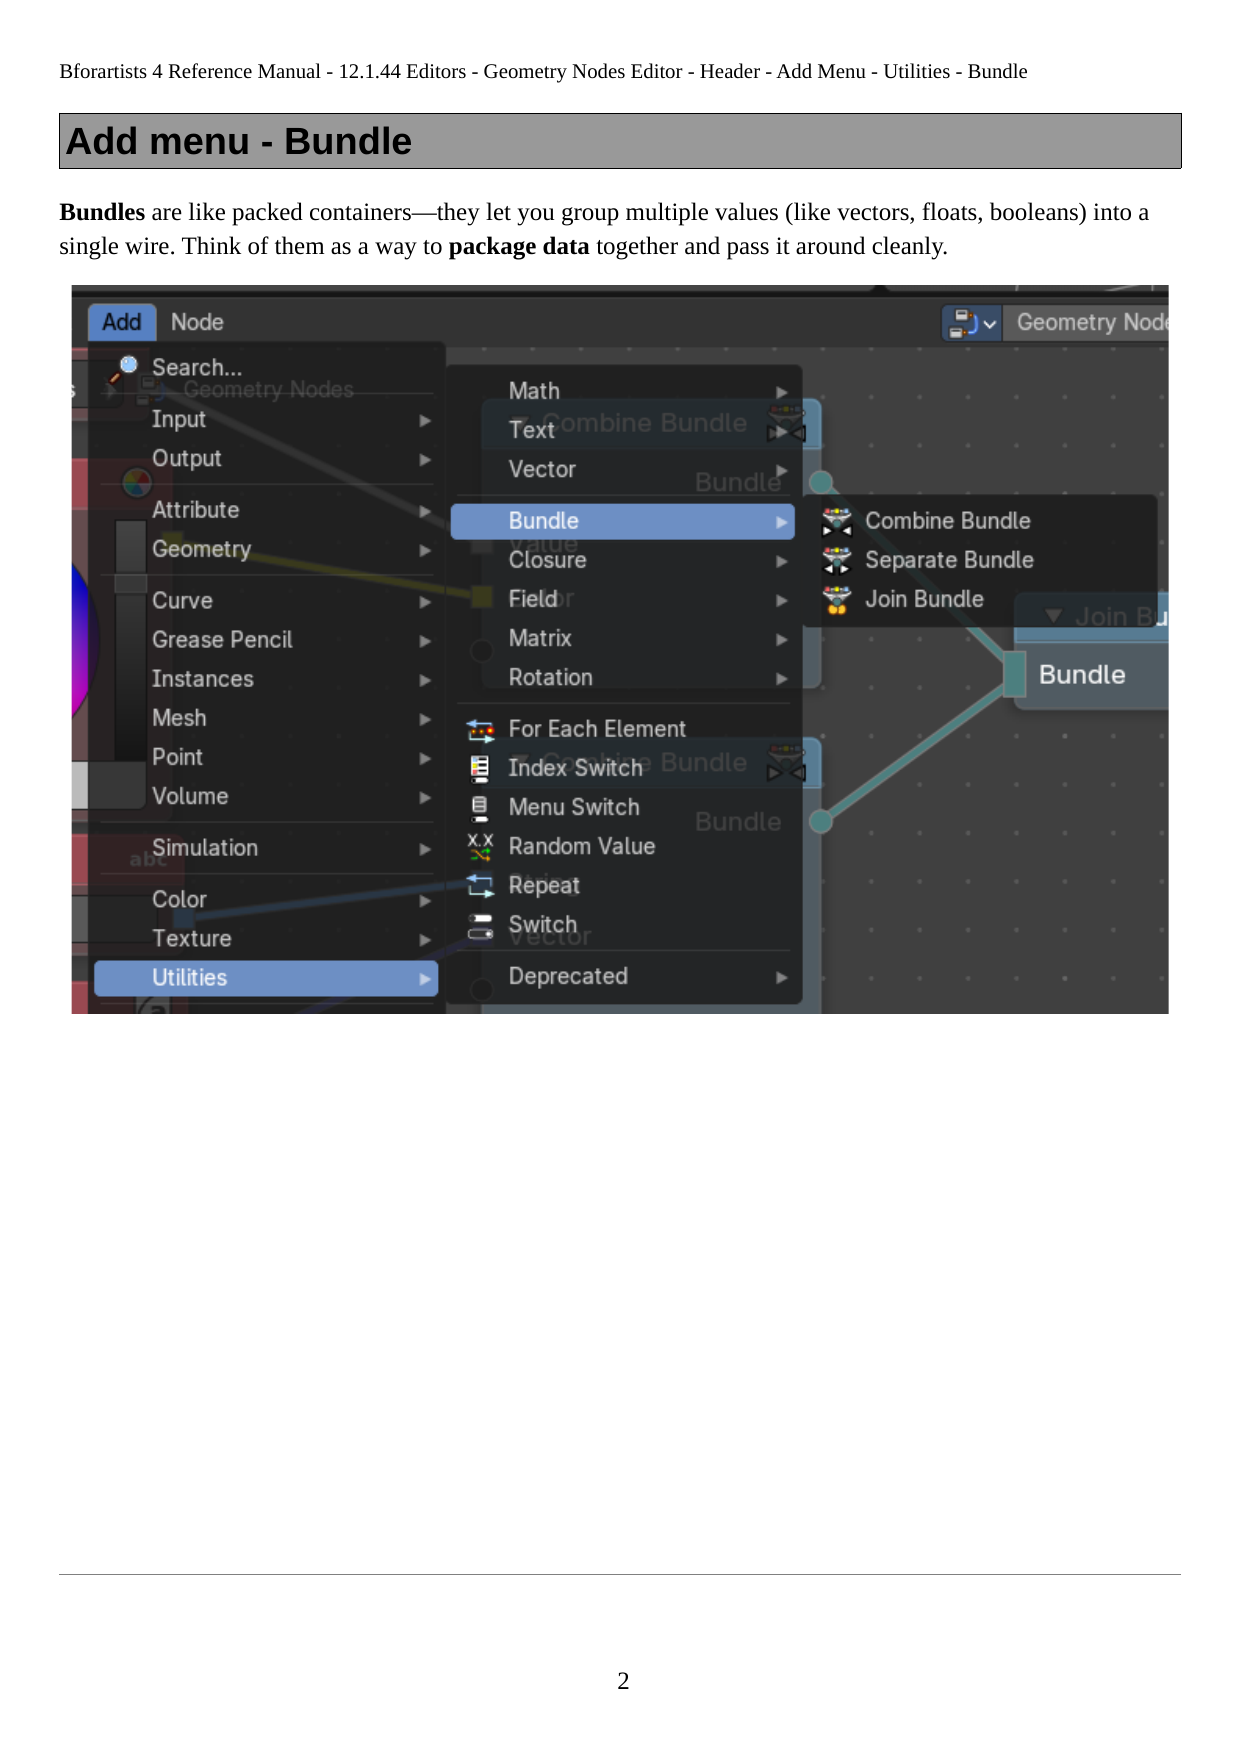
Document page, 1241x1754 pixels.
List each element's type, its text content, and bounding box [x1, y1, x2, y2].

text Bundles are like packed containers—they let you group multiple values (like vectors, floats, booleans) into a single wire. Think of them as a way to package data together and pass it around cleanly. [59, 197, 1181, 260]
picture [71, 285, 1169, 1014]
table_header Add menu - Bundle [60, 114, 1181, 168]
